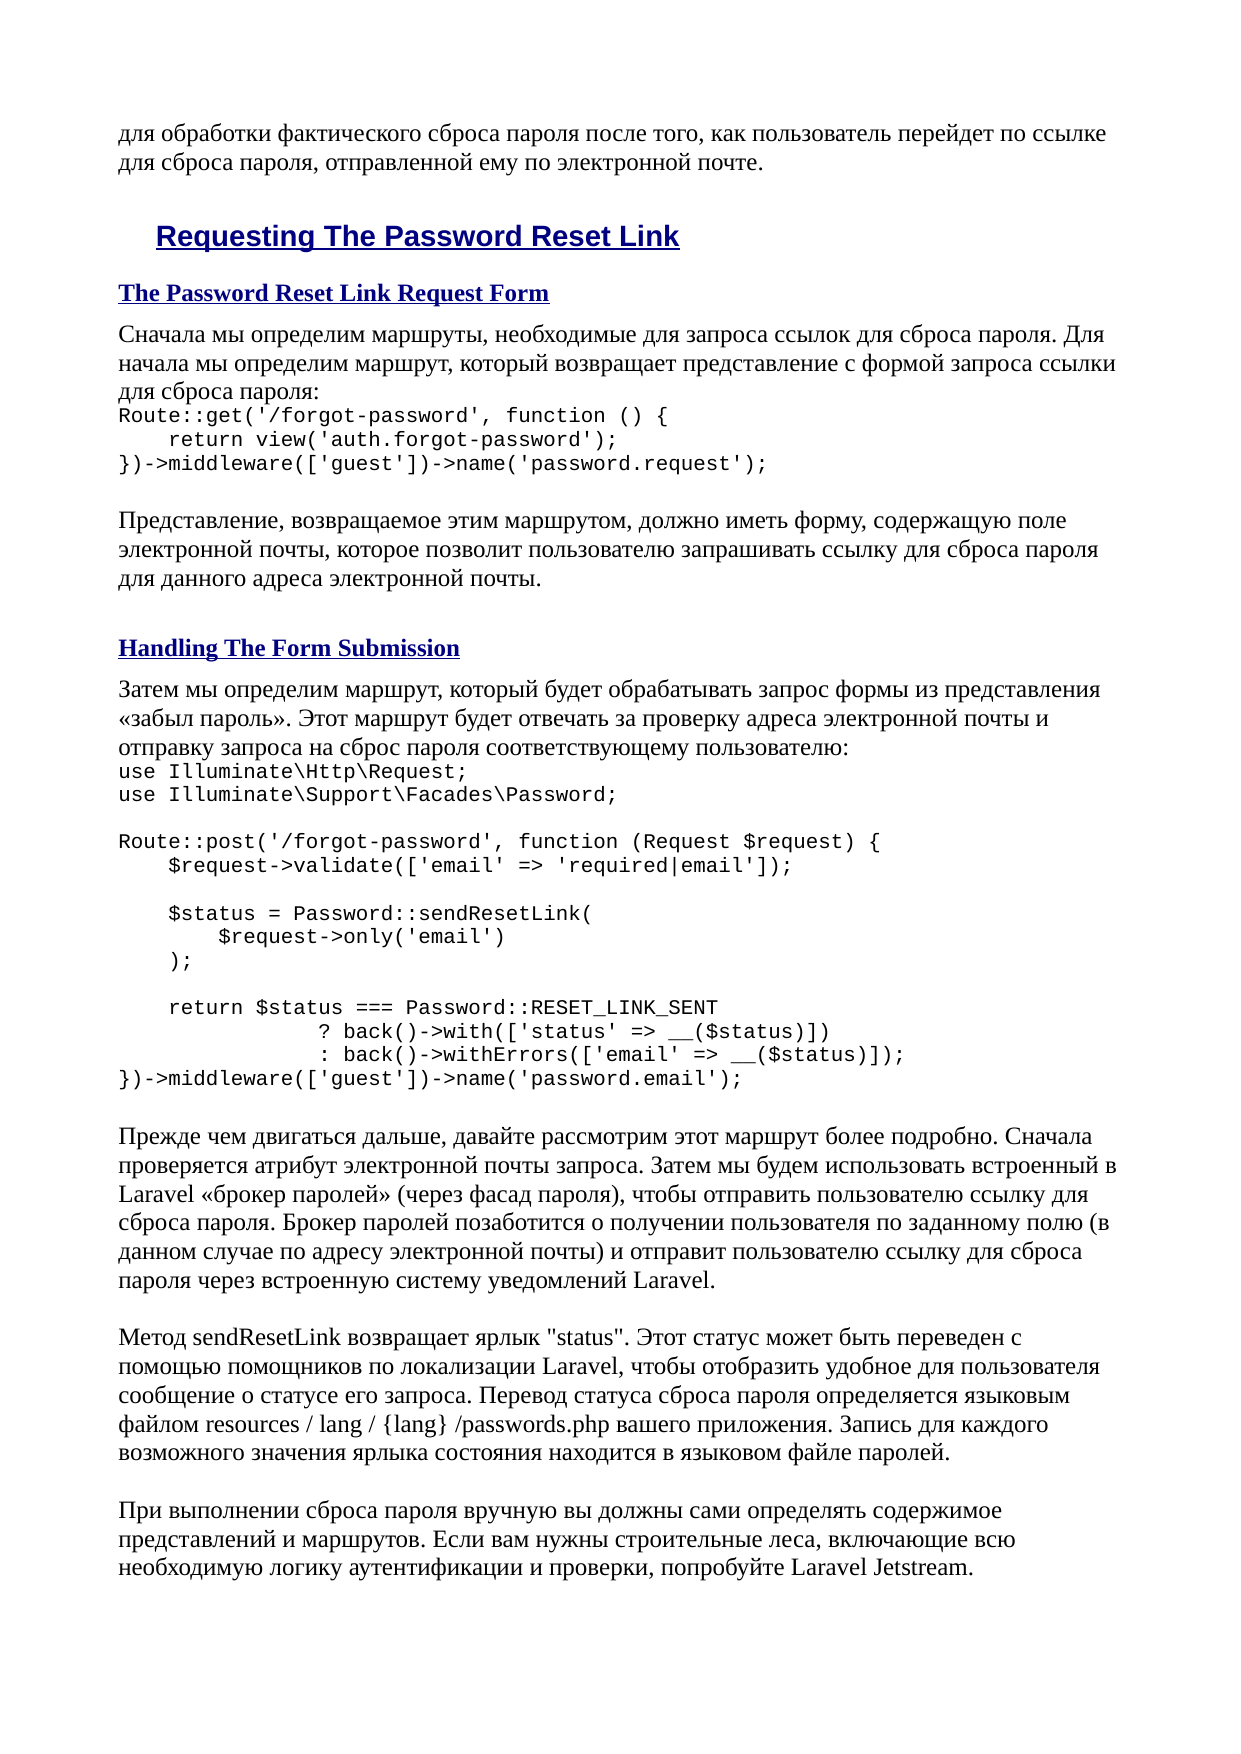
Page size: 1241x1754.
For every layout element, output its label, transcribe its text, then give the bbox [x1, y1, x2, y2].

text Представление, возвращаемое этим маршрутом, должно иметь форму, содержащую поле электронной почты, которое позволит пользователю запрашивать ссылку для сброса пароля для данного адреса электронной почты. [118, 506, 1122, 592]
text return $status === Password::RESET_LINK_SENT [118, 997, 1122, 1021]
text })->middleware(['guest'])->name('password.request'); [118, 452, 1122, 476]
text Route::post('/forgot-password', function (Request $request) { [118, 832, 1122, 855]
text })->middleware(['guest'])->name('password.email'); [118, 1068, 1122, 1092]
subtitle Requesting The Password Reset Link [156, 219, 1122, 253]
subtitle Handling The Form Submission [118, 633, 1122, 662]
subtitle The Password Reset Link Request Form [118, 278, 1122, 306]
text Затем мы определим маршрут, который будет обрабатывать запрос формы из представления «забыл пароль». Этот маршрут будет отвечать за проверку адреса электронной почты и отправку запроса на сброс пароля соответствующему пользователю: [118, 674, 1122, 761]
text Route::get('/forgot-password', function () { [118, 405, 1122, 429]
text : back()->withErrors(['email' => __($status)]); [118, 1044, 1122, 1068]
text Сначала мы определим маршруты, необходимые для запроса ссылок для сброса пароля. Для начала мы определим маршрут, который возвращает представление с формой запроса ссылки для сброса пароля: [118, 319, 1122, 405]
text ? back()->with(['status' => __($status)]) [118, 1021, 1122, 1044]
text для обработки фактического сброса пароля после того, как пользователь перейдет по ссылке для сброса пароля, отправленной ему по электронной почте. [118, 118, 1122, 176]
text $status = Password::sendResetLink( [118, 902, 1122, 926]
text use Illuminate\Support\Facades\Password; [118, 784, 1122, 808]
text ); [118, 950, 1122, 973]
text use Illuminate\Http\Request; [118, 761, 1122, 784]
text return view('auth.forgot-password'); [118, 429, 1122, 452]
text $request->only('email') [118, 926, 1122, 950]
text Прежде чем двигаться дальше, давайте рассмотрим этот маршрут более подробно. Сначала проверяется атрибут электронной почты запроса. Затем мы будем использовать встроенный в Laravel «брокер паролей» (через фасад пароля), чтобы отправить пользователю ссылку для сброса пароля. Брокер паролей позаботится о получении пользователя по заданному полю (в данном случае по адресу электронной почты) и отправит пользователю ссылку для сброса пароля через встроенную систему уведомлений Laravel. Метод sendResetLink возвращает ярлык "status". Этот статус может быть переведен с помощью помощников по локализации Laravel, чтобы отобразить удобное для пользователя сообщение о статусе его запроса. Перевод статуса сброса пароля определяется языковым файлом resources / lang / {lang} /passwords.php вашего приложения. Запись для каждого возможного значения ярлыка состояния находится в языковом файле паролей. При выполнении сброса пароля вручную вы должны сами определять содержимое представлений и маршрутов. Если вам нужны строительные леса, включающие всю необходимую логику аутентификации и проверки, попробуйте Laravel Jetstream. [118, 1121, 1122, 1581]
text $request->validate(['email' => 'required|email']); [118, 855, 1122, 879]
